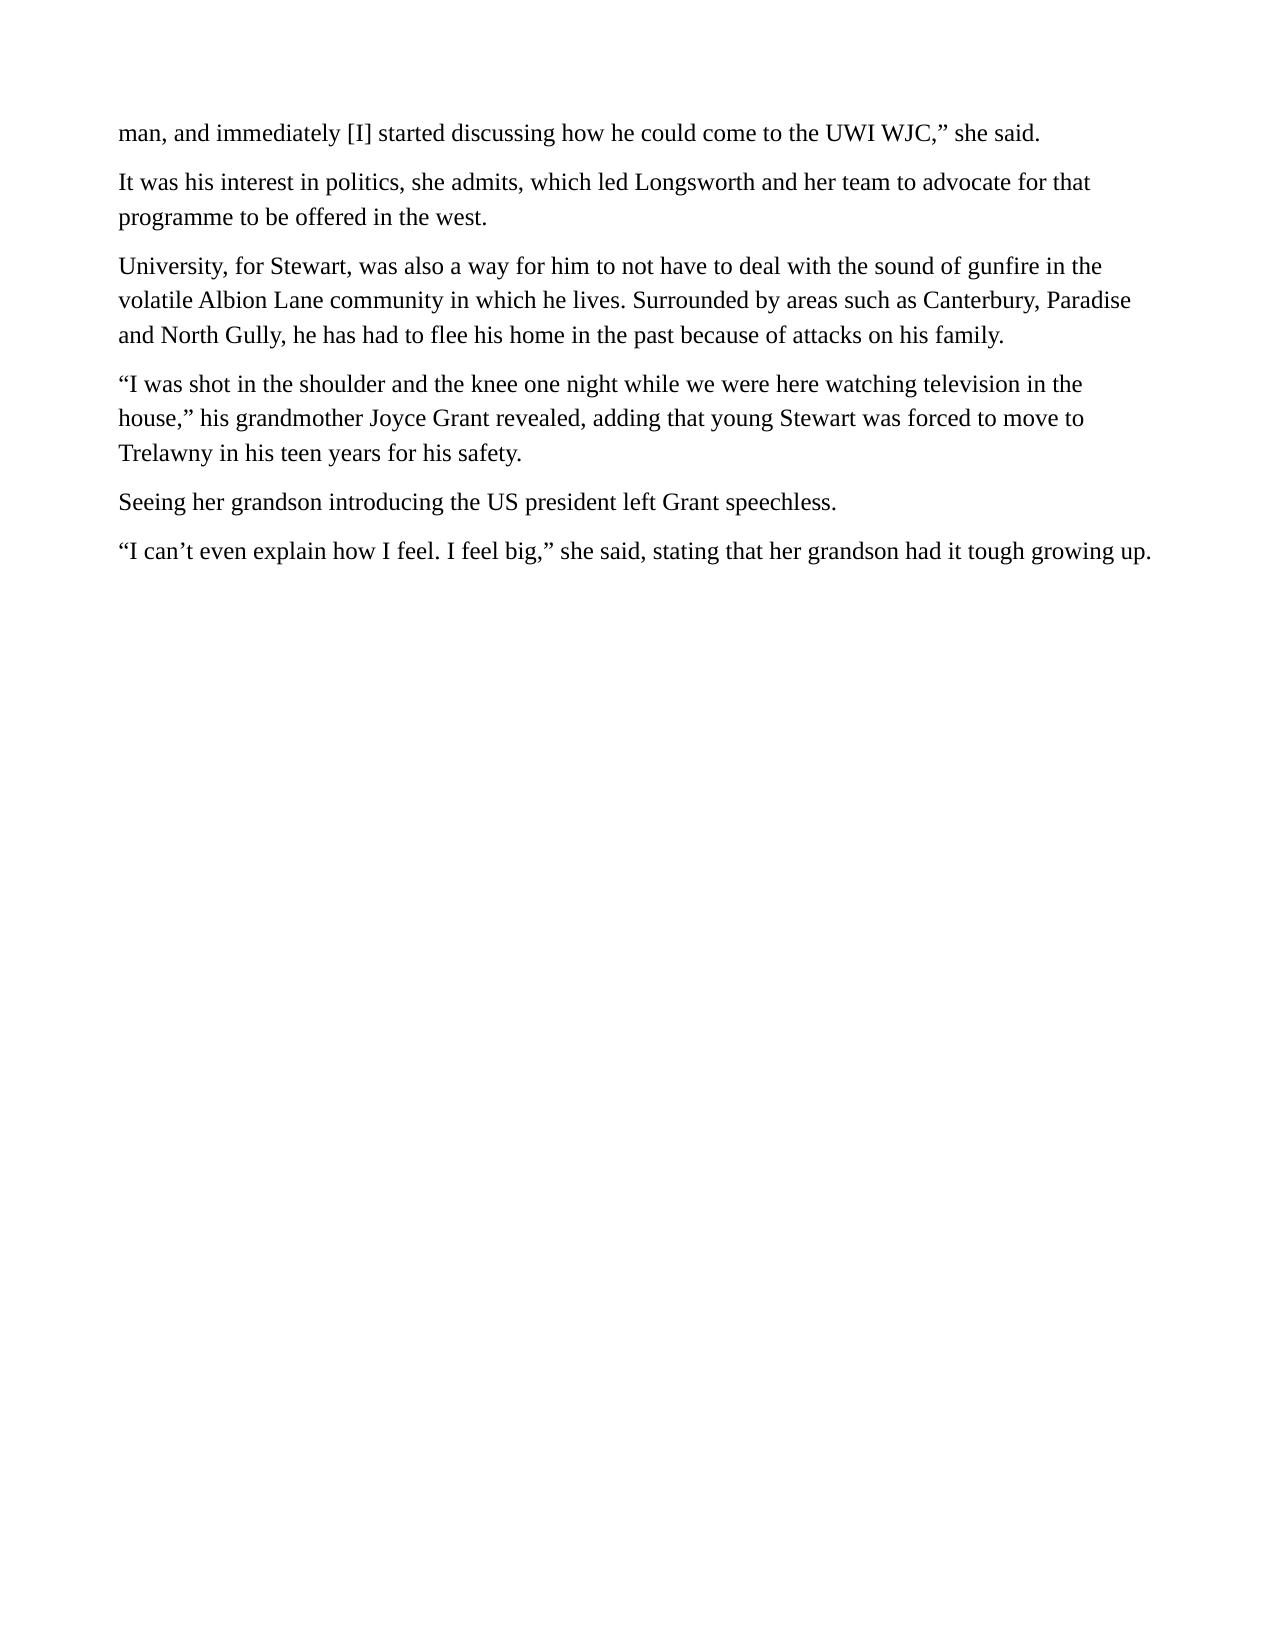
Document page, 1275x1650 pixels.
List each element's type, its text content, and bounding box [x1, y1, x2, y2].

text It was his interest in politics, she admits, which led Longsworth and her team to advocate for that programme to be offered in the west. [118, 167, 1157, 230]
text man, and immediately [I] started discussing how he could come to the UWI WJC,” she said. [118, 118, 1157, 147]
text University, for Stewart, was also a way for him to not have to deal with the sound of gunfire in the volatile Albion Lane community in which he lives. Surrounded by areas such as Canterbury, Paradise and North Gully, he has had to flee his home in the past because of attacks on his family. [118, 251, 1157, 348]
text “I was shot in the shoulder and the knee one night while we were here watching television in the house,” his grandmother Joyce Grant revealed, adding that young Stewart was forced to move to Trelawny in his teen years for his safety. [118, 369, 1157, 466]
text “I can’t even explain how I feel. I feel big,” she said, stating that her grandson had it tough growing up. [118, 536, 1157, 564]
text Seeing her grandson introducing the US president left Grant speechless. [118, 487, 1157, 516]
